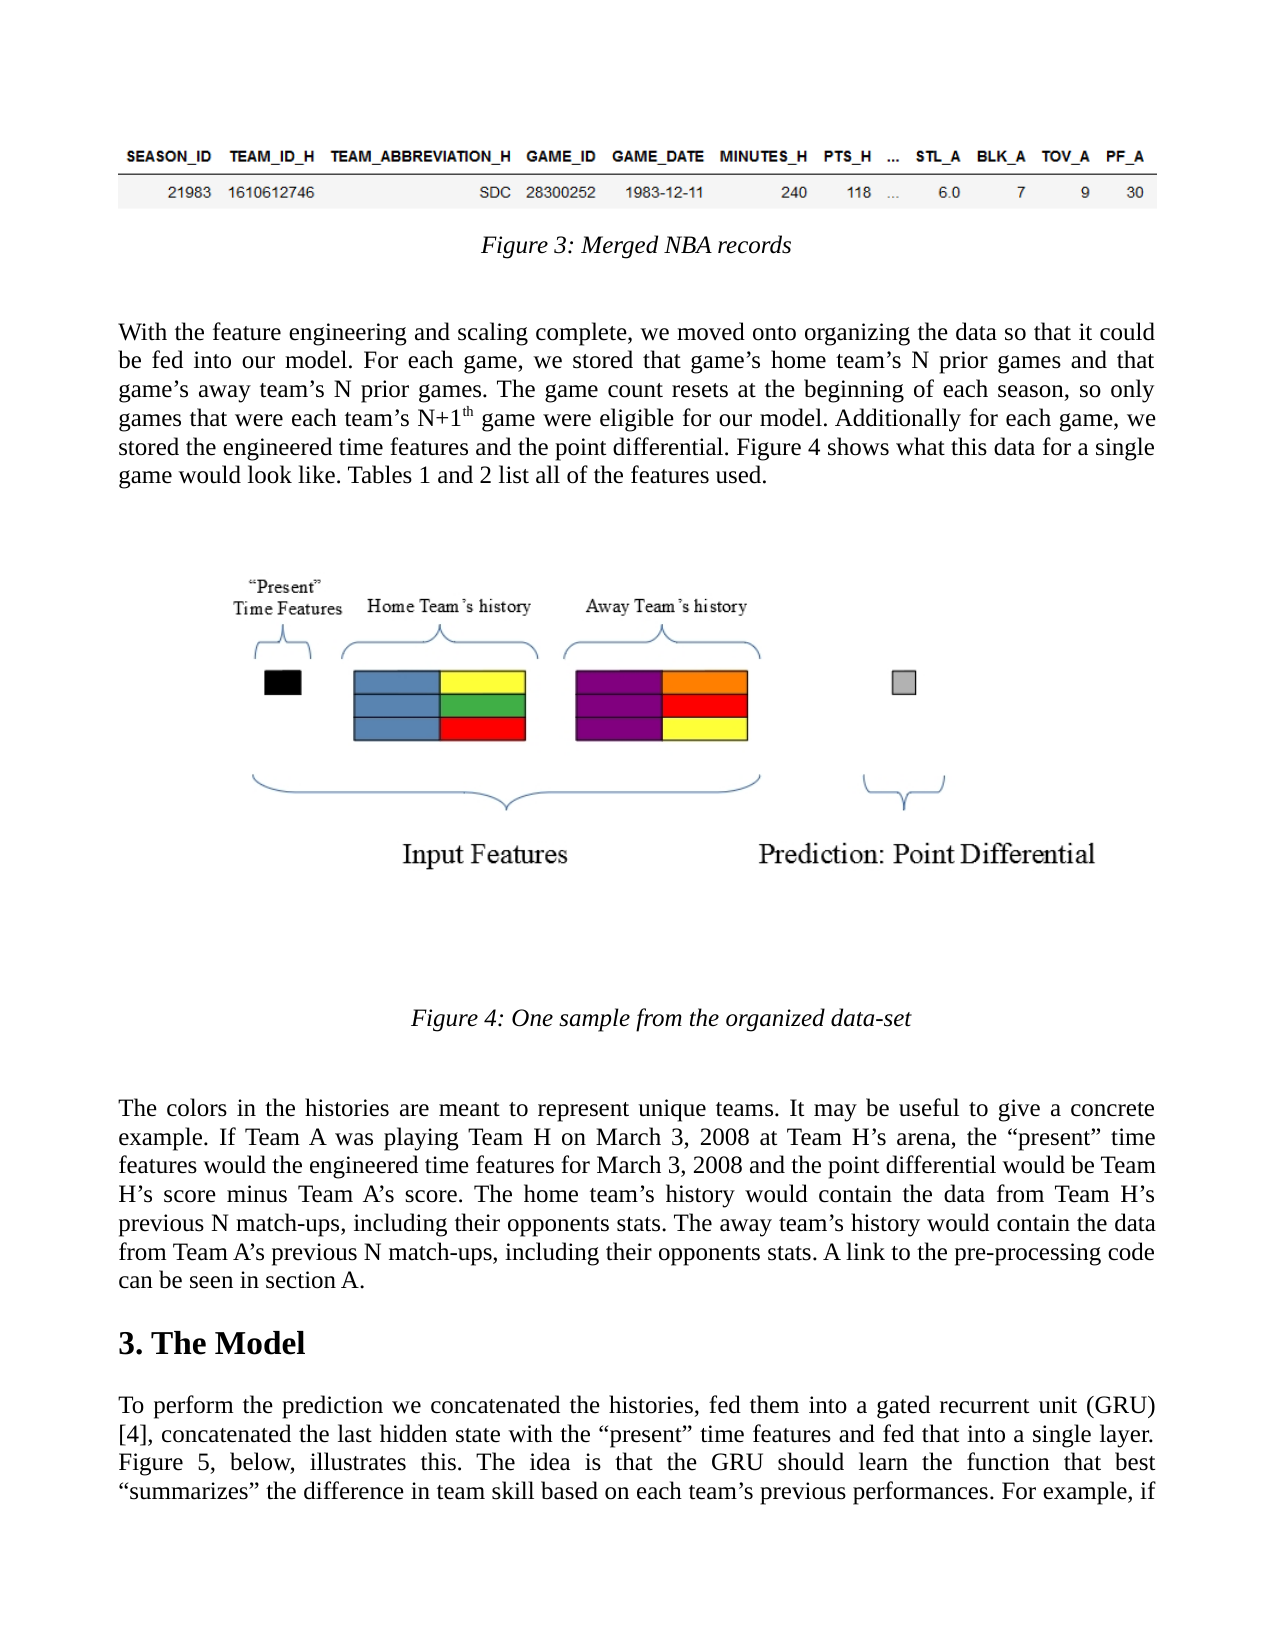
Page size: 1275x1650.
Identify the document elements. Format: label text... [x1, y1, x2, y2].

text With the feature engineering and scaling complete, we moved onto organizing the data so that it could be fed into our model. For each game, we stored that game’s home team’s N prior games and that game’s away team’s N prior games. The game count resets at the beginning of each season, so only games that were each team’s N+1th game were eligible for our model. Additionally for each game, we stored the engineered time features and the point differential. Figure 4 shows what this data for a single game would look like. Tables 1 and 2 list all of the features used. [118, 317, 1157, 489]
text The colors in the histories are meant to represent unique teams. It may be useful to give a concrete example. If Team A was playing Team H on March 3, 2008 at Team H’s arena, the “present” time features would the engineered time features for March 3, 2008 and the point differential would be Team H’s score minus Team A’s score. The home team’s history would contain the data from Team H’s previous N match-ups, including their opponents stats. The away team’s history would contain the data from Team A’s previous N match-ups, including their opponents stats. A link to the pre-processing code can be seen in section A. [118, 1093, 1157, 1294]
picture [172, 540, 1153, 904]
text [172, 528, 1153, 540]
text 3. The Model [118, 1323, 1157, 1361]
picture [118, 130, 1157, 225]
text Figure 4: One sample from the organized data-set [172, 904, 1153, 1032]
text To perform the prediction we concatenated the histories, fed them into a gated recurrent unit (GRU) [4], concatenated the last hidden state with the “present” time features and fed that into a single layer. Figure 5, below, illustrates this. The idea is that the GRU should learn the function that best “summarizes” the difference in team skill based on each team’s previous performances. For example, if [118, 1390, 1157, 1505]
text Figure 3: Merged NBA records [118, 225, 1157, 259]
text [172, 1032, 1153, 1085]
